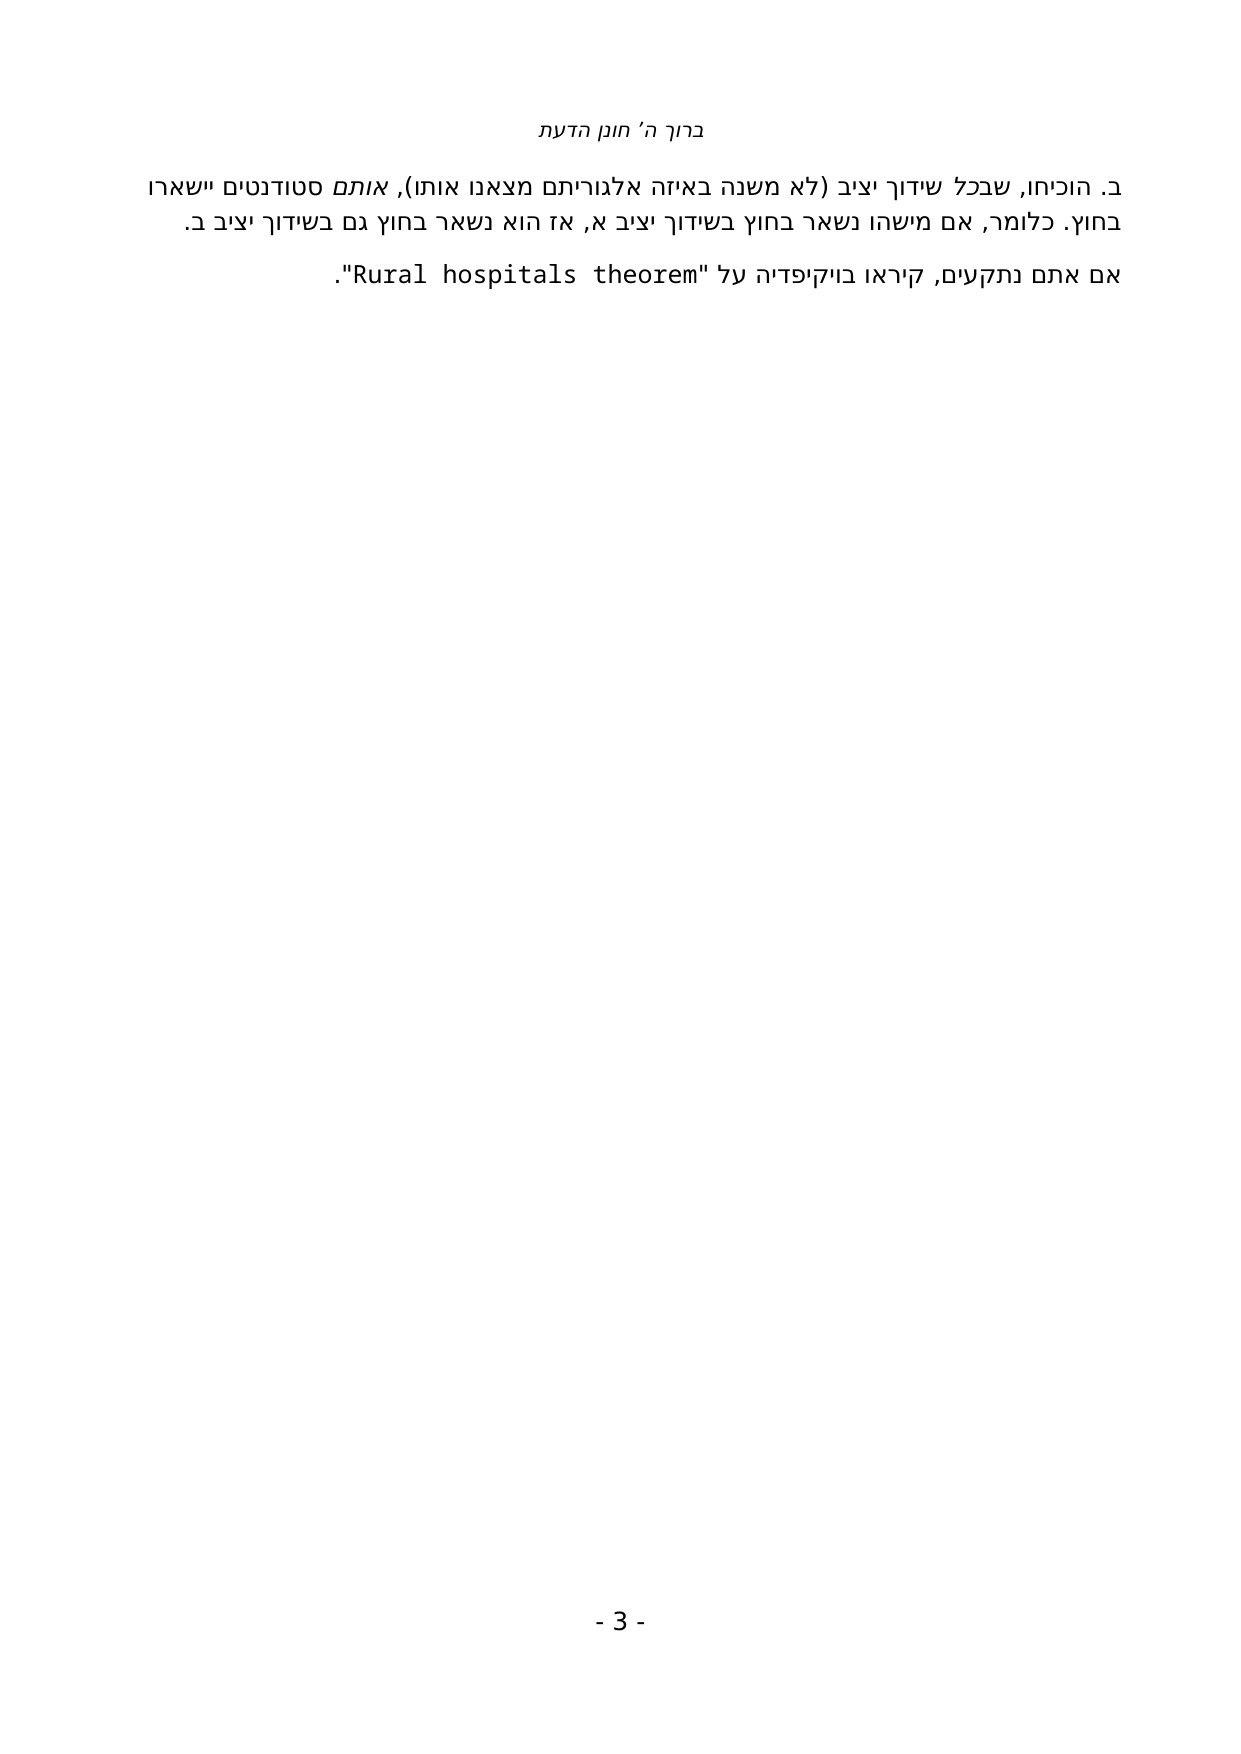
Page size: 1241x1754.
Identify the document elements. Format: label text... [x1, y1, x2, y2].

text ב. הוכיחו, שבכל שידוך יציב (לא משנה באיזה אלגוריתם מצאנו אותו), אותם סטודנטים יישארו בחוץ. כלומר, אם מישהו נשאר בחוץ בשידוך יציב א, אז הוא נשאר בחוץ גם בשידוך יציב ב. [118, 172, 1122, 236]
text אם אתם נתקעים, קיראו בויקיפדיה על "Rural hospitals theorem". [118, 256, 1122, 291]
